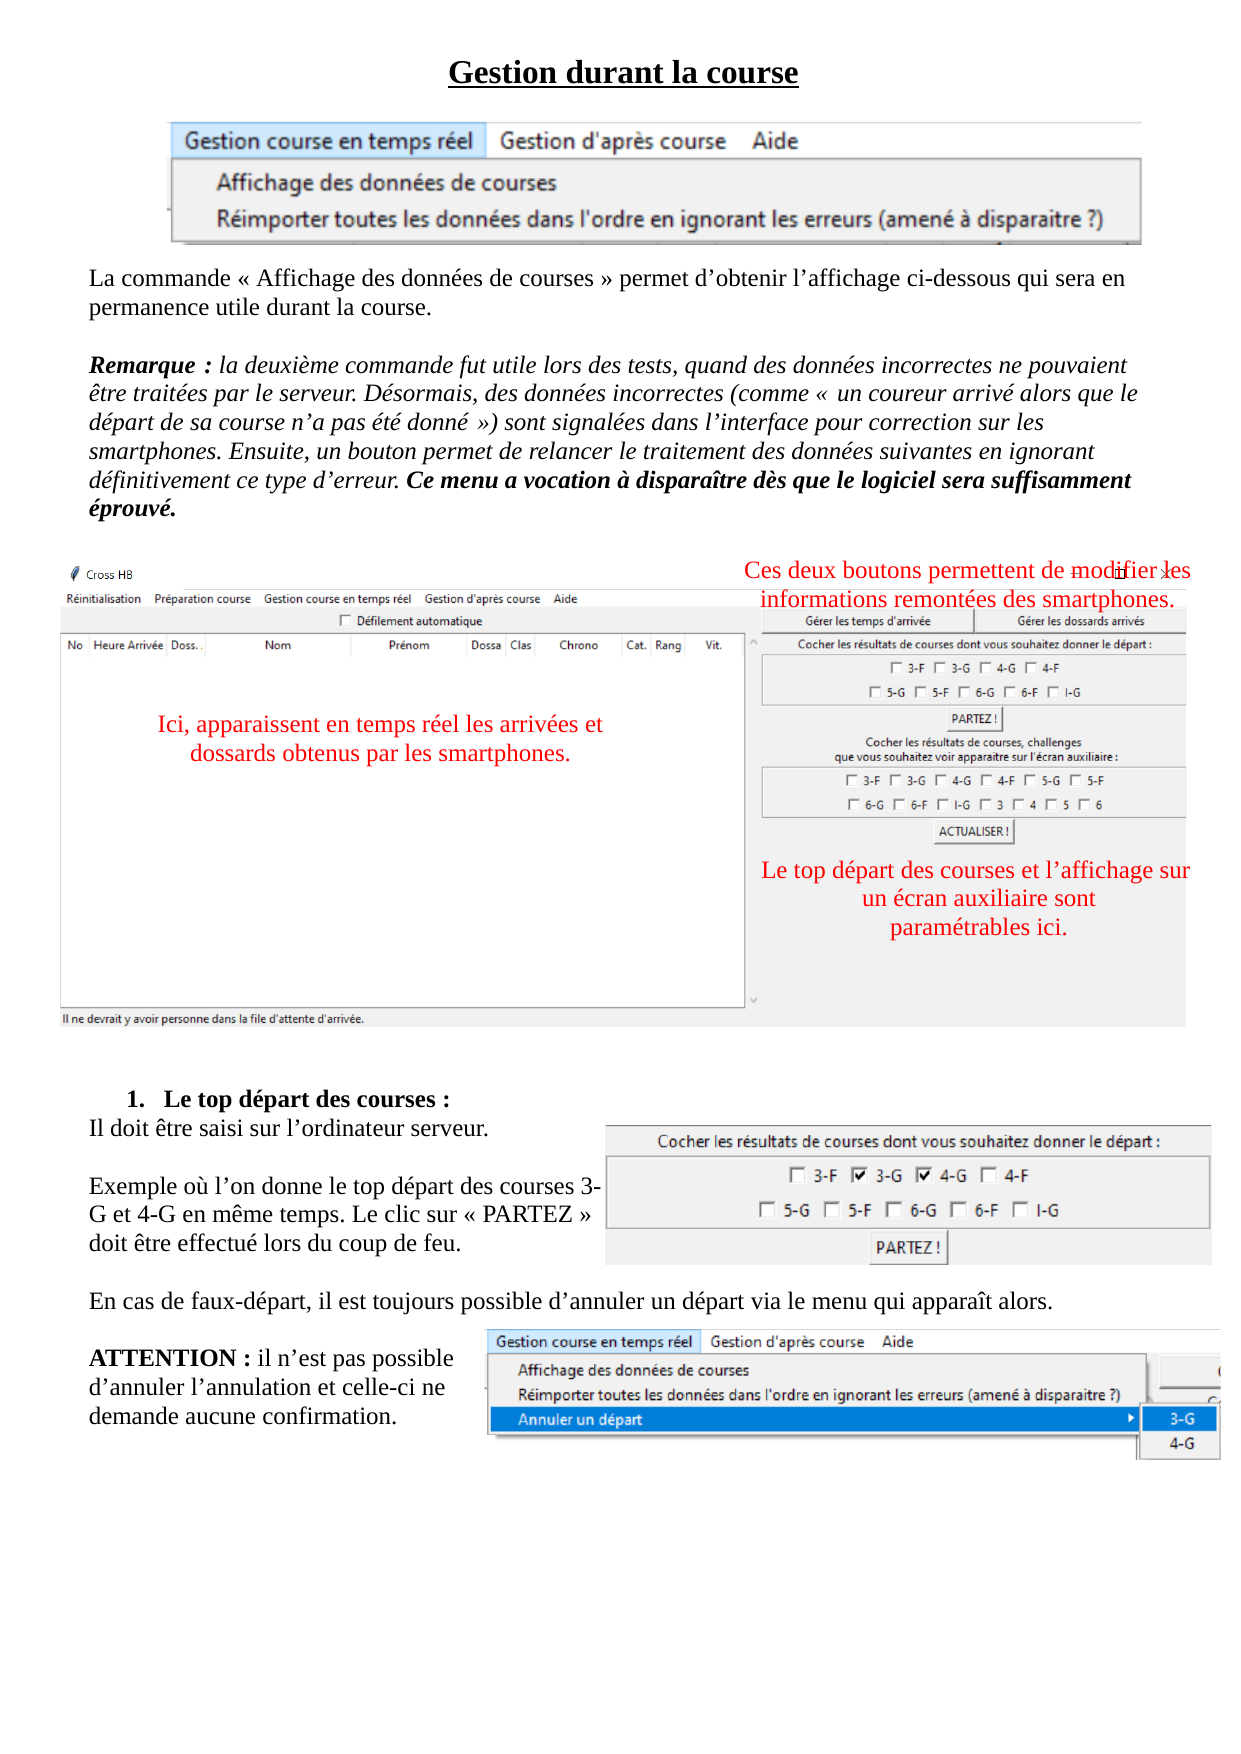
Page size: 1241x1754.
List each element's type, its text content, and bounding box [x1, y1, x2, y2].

picture [60, 564, 1187, 1027]
text Remarque : la deuxième commande fut utile lors des tests, quand des données incorrectes ne pouvaient être traitées par le serveur. Désormais, des données incorrectes (comme « un coureur arrivé alors que le départ de sa course n’a pas été donné ») sont signalées dans l’interface pour correction sur les smartphones. Ensuite, un bouton permet de relancer le traitement des données suivantes en ignorant définitivement ce type d’erreur. Ce menu a vocation à disparaître dès que le logiciel sera suffisamment éprouvé. [88, 350, 1158, 522]
text ATTENTION : il n’est pas possible d’annuler l’annulation et celle-ci ne demande aucune confirmation. [88, 1343, 484, 1429]
picture [605, 1125, 1212, 1265]
picture [166, 118, 1142, 245]
picture [484, 1327, 1221, 1460]
text Gestion durant la course [88, 53, 1158, 91]
text Il doit être saisi sur l’ordinateur serveur. [88, 1113, 1158, 1142]
list Le top départ des courses : [126, 1084, 1158, 1113]
picture [846, 568, 851, 577]
text La commande « Affichage des données de courses » permet d’obtenir l’affichage ci-dessous qui sera en permanence utile durant la course. [88, 263, 1158, 321]
text En cas de faux-départ, il est toujours possible d’annuler un départ via le menu qui apparaît alors. [88, 1286, 1158, 1314]
text Exemple où l’on donne le top départ des courses 3-G et 4-G en même temps. Le clic sur « PARTEZ » doit être effectué lors du coup de feu. [88, 1171, 605, 1257]
